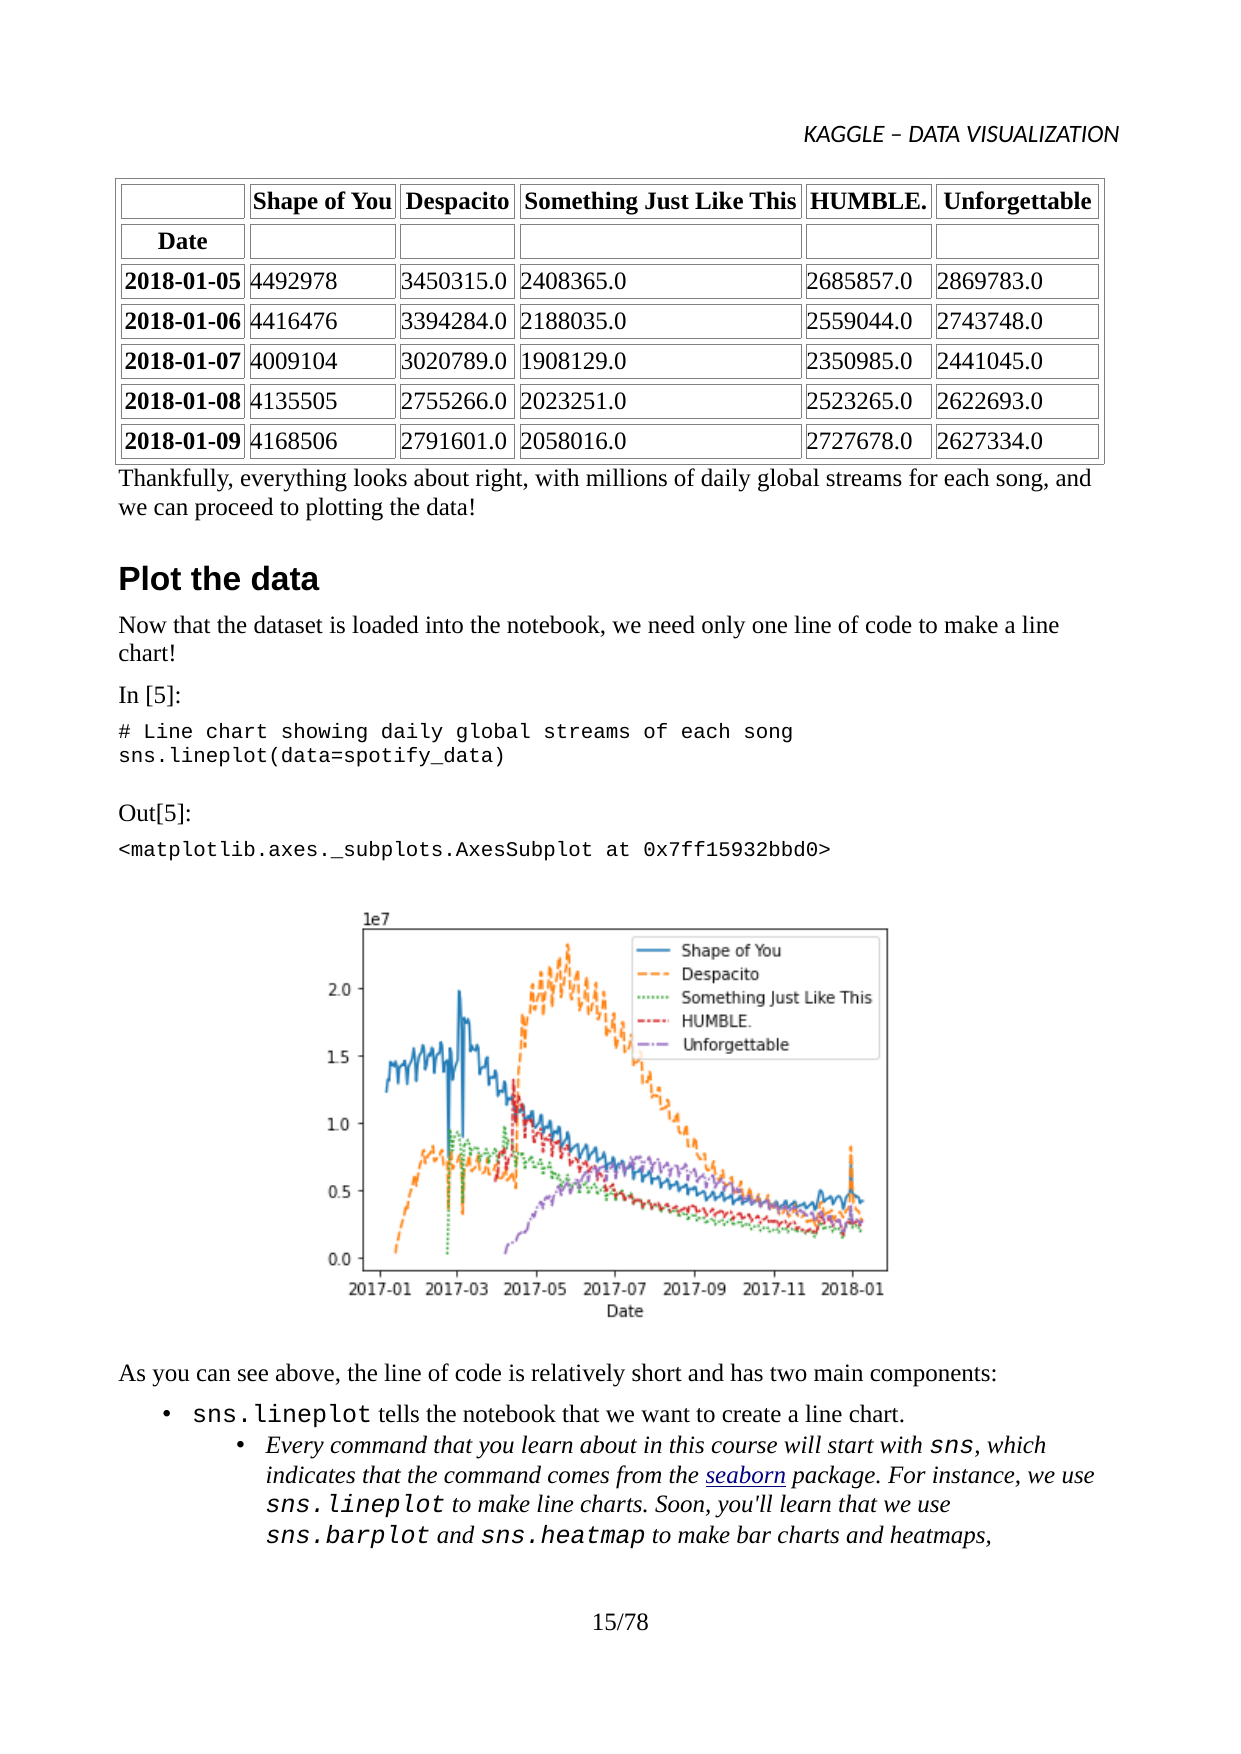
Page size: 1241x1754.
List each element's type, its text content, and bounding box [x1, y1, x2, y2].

text Now that the dataset is loaded into the notebook, we need only one line of code to make a line chart! [118, 610, 1122, 667]
text <matplotlib.axes._subplots.AxesSubplot at 0x7ff15932bbd0> [118, 839, 1122, 863]
table_cell 2743748.0 [934, 298, 1101, 338]
table_cell 3394284.0 [398, 298, 517, 338]
table_cell 4168506 [247, 418, 398, 458]
table_header Despacito [398, 179, 517, 218]
text Out[5]: [118, 798, 1122, 826]
table_cell 2350985.0 [803, 338, 934, 378]
table_cell [251, 225, 395, 258]
table_cell [807, 225, 931, 258]
table_cell 2058016.0 [517, 418, 803, 458]
text As you can see above, the line of code is relatively short and has two main components: [118, 892, 1122, 1386]
table_header Something Just Like This [517, 179, 803, 218]
table_cell 2018-01-06 [118, 298, 247, 338]
subtitle Plot the data [118, 558, 1122, 597]
table_cell 4492978 [247, 258, 398, 298]
table_cell 2018-01-09 [118, 418, 247, 458]
table_cell 2869783.0 [934, 258, 1101, 298]
table_cell 2018-01-07 [118, 338, 247, 378]
table_cell 4135505 [247, 378, 398, 418]
table_cell Date [118, 218, 247, 258]
table_cell 2018-01-08 [118, 378, 247, 418]
table_cell [398, 218, 517, 258]
text Thankfully, everything looks about right, with millions of daily global streams for each song, and we can proceed to plotting the data! [118, 463, 1122, 521]
table_cell [803, 218, 934, 258]
list sns.lineplot tells the notebook that we want to create a line chart. [162, 1399, 1122, 1430]
table_cell 2627334.0 [934, 418, 1101, 458]
table_cell [934, 218, 1101, 258]
table_cell 4416476 [247, 298, 398, 338]
table_cell 2727678.0 [803, 418, 934, 458]
list Every command that you learn about in this course will start with sns, which indicates that the command comes from the seaborn package. For instance, we use sns.lineplot to make line charts. Soon, you'll learn that we use sns.barplot and sns.heatmap to make bar charts and heatmaps, [236, 1430, 1122, 1551]
table_cell 1908129.0 [517, 338, 803, 378]
text # Line chart showing daily global streams of each song [118, 721, 1122, 744]
table_cell [521, 225, 801, 258]
table_cell 3450315.0 [398, 258, 517, 298]
table_cell [937, 225, 1098, 258]
text sns.lineplot(data=spotify_data) [118, 744, 1122, 768]
table_cell [247, 218, 398, 258]
table_cell 2188035.0 [517, 298, 803, 338]
picture [286, 892, 954, 1358]
table_cell 3020789.0 [398, 338, 517, 378]
table_cell 2559044.0 [803, 298, 934, 338]
table_cell 2523265.0 [803, 378, 934, 418]
table_cell [401, 225, 514, 258]
table_cell 2023251.0 [517, 378, 803, 418]
table_header [122, 185, 244, 218]
table_cell 2408365.0 [517, 258, 803, 298]
table_header [118, 179, 247, 218]
table_cell 2622693.0 [934, 378, 1101, 418]
text In [5]: [118, 680, 1122, 708]
table_cell 2018-01-05 [118, 258, 247, 298]
table_cell 2441045.0 [934, 338, 1101, 378]
table_header Shape of You [247, 179, 398, 218]
table_header HUMBLE. [803, 179, 934, 218]
table_header Unforgettable [934, 179, 1101, 218]
table_cell 4009104 [247, 338, 398, 378]
table_cell 2755266.0 [398, 378, 517, 418]
table_cell [517, 218, 803, 258]
table_cell 2685857.0 [803, 258, 934, 298]
table_cell 2791601.0 [398, 418, 517, 458]
